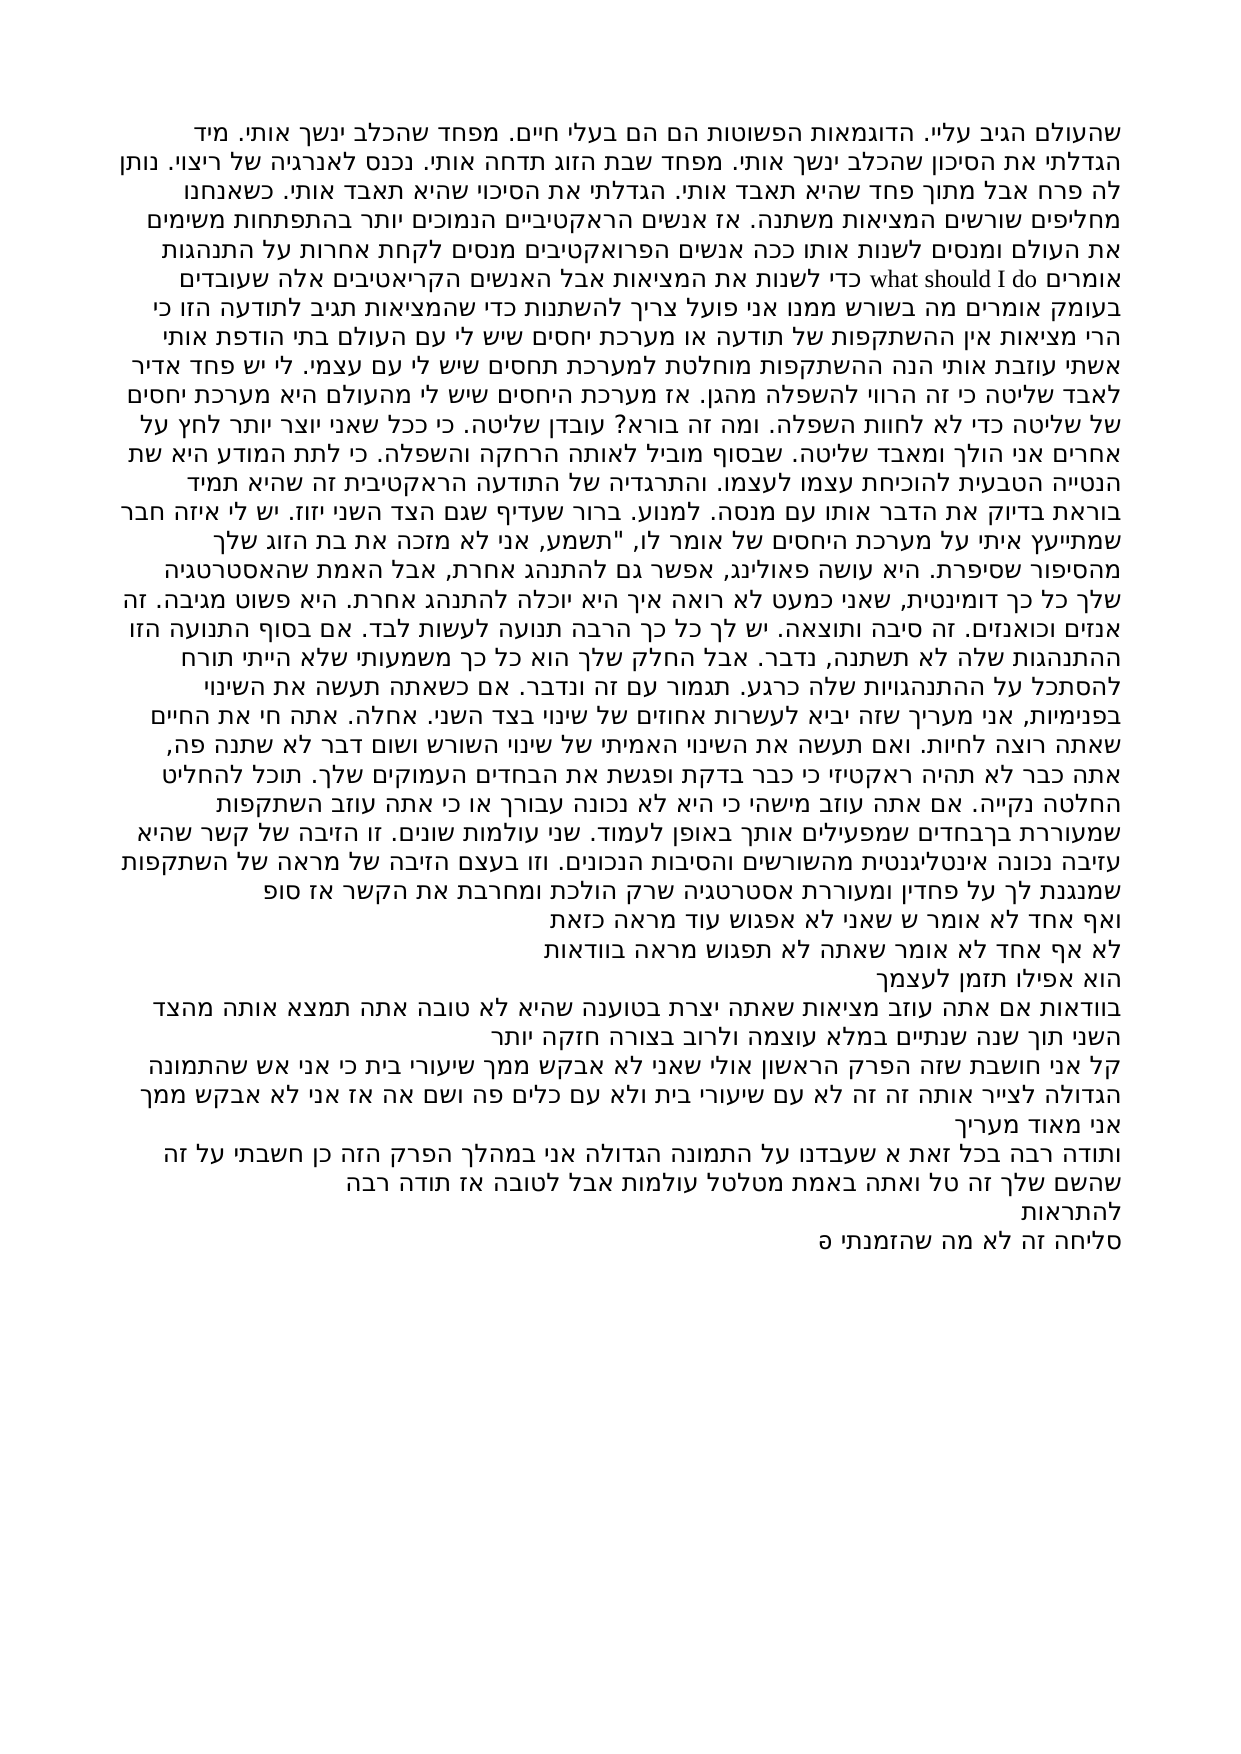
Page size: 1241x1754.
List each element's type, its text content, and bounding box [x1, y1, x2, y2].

text סליחה זה לא מה שהזמנתי อ [118, 1227, 1122, 1256]
text בוודאות אם אתה עוזב מציאות שאתה יצרת בטוענה שהיא לא טובה אתה תמצא אותה מהצד השני תוך שנה שנתיים במלא עוצמה ולרוב בצורה חזקה יותר [118, 993, 1122, 1052]
text לא אף אחד לא אומר שאתה לא תפגוש מראה בוודאות [118, 935, 1122, 964]
text הוא אפילו תזמן לעצמך [118, 964, 1122, 993]
text ואף אחד לא אומר ש שאני לא אפגוש עוד מראה כזאת [118, 906, 1122, 935]
text קל אני חושבת שזה הפרק הראשון אולי שאני לא אבקש ממך שיעורי בית כי אני אש שהתמונה הגדולה לצייר אותה זה זה לא עם שיעורי בית ולא עם כלים פה ושם אה אז אני לא אבקש ממך [118, 1052, 1122, 1110]
text אני מאוד מעריך [118, 1110, 1122, 1139]
text להתראות [118, 1197, 1122, 1227]
text אותו דבר גם במערכת יחסים. אם אני עכשיו בפחד לאבד שליטה כאזיל להשפלה בגן חדוה שקרתה לי בגן שאמרו לי בוא למטה ולא ידעתי ושהפכו לי שקית של קמח ומים. לא יודע נגיד סיפור השליטה והשפלה שהומצא כרגע ואני כבר פחות מאוים מזה. אז אני לא חייב לשאול את הילדה שלי לאן היא הולכת כדי לשלוט כדי שהיא תדע לאן היא הולכת. כדי כי אם לא תדע מי יודע אולי תחווה את מה שאני חווותי. כלומר אני לא מעביר למסר של חוסר מון פחד וחרדה. אז עכשיו אני יכול כבר א' לא לשאול אותה לאן היא הולכת או לשאול אותה משורש אחר לגמרי. משורש של סקרנות ולא משורש של פחד. עכשיו היא באופן לא מודע כבר לא תרגיש את הפחד, את חוסר האימון או את הצורך שלי בשליטה והיא יכולה פשוט לענות לי. אה אני נוסעת ל לרוטי ולבנות אנחנו עושות כך וכך. סבבה. כלומר, העובדה שאני מחליף שורש משפיע מידית על איך שהעולם הגיב עליי. הדוגמאות הפשוטות הם הם בעלי חיים. מפחד שהכלב ינשך אותי. מיד הגדלתי את הסיכון שהכלב ינשך אותי. מפחד שבת הזוג תדחה אותי. נכנס לאנרגיה של ריצוי. נותן לה פרח אבל מתוך פחד שהיא תאבד אותי. הגדלתי את הסיכוי שהיא תאבד אותי. כשאנחנו מחליפים שורשים המציאות משתנה. אז אנשים הראקטיביים הנמוכים יותר בהתפתחות משימים את העולם ומנסים לשנות אותו ככה אנשים הפרואקטיבים מנסים לקחת אחרות על התנהגות אומרים what should I do כדי לשנות את המציאות אבל האנשים הקריאטיבים אלה שעובדים בעומק אומרים מה בשורש ממנו אני פועל צריך להשתנות כדי שהמציאות תגיב לתודעה הזו כי הרי מציאות אין ההשתקפות של תודעה או מערכת יחסים שיש לי עם העולם בתי הודפת אותי אשתי עוזבת אותי הנה ההשתקפות מוחלטת למערכת תחסים שיש לי עם עצמי. לי יש פחד אדיר לאבד שליטה כי זה הרווי להשפלה מהגן. אז מערכת היחסים שיש לי מהעולם היא מערכת יחסים של שליטה כדי לא לחוות השפלה. ומה זה בורא? עובדן שליטה. כי ככל שאני יוצר יותר לחץ על אחרים אני הולך ומאבד שליטה. שבסוף מוביל לאותה הרחקה והשפלה. כי לתת המודע היא שת הנטייה הטבעית להוכיחת עצמו לעצמו. והתרגדיה של התודעה הראקטיבית זה שהיא תמיד בוראת בדיוק את הדבר אותו עם מנסה. למנוע. ברור שעדיף שגם הצד השני יזוז. יש לי איזה חבר שמתייעץ איתי על מערכת היחסים של אומר לו, "תשמע, אני לא מזכה את בת הזוג שלך מהסיפור שסיפרת. היא עושה פאולינג, אפשר גם להתנהג אחרת, אבל האמת שהאסטרטגיה שלך כל כך דומינטית, שאני כמעט לא רואה איך היא יוכלה להתנהג אחרת. היא פשוט מגיבה. זה אנזים וכואנזים. זה סיבה ותוצאה. יש לך כל כך הרבה תנועה לעשות לבד. אם בסוף התנועה הזו ההתנהגות שלה לא תשתנה, נדבר. אבל החלק שלך הוא כל כך משמעותי שלא הייתי תורח להסתכל על ההתנהגויות שלה כרגע. תגמור עם זה ונדבר. אם כשאתה תעשה את השינוי בפנימיות, אני מעריך שזה יביא לעשרות אחוזים של שינוי בצד השני. אחלה. אתה חי את החיים שאתה רוצה לחיות. ואם תעשה את השינוי האמיתי של שינוי השורש ושום דבר לא שתנה פה, אתה כבר לא תהיה ראקטיזי כי כבר בדקת ופגשת את הבחדים העמוקים שלך. תוכל להחליט החלטה נקייה. אם אתה עוזב מישהי כי היא לא נכונה עבורך או כי אתה עוזב השתקפות שמעוררת בךבחדים שמפעילים אותך באופן לעמוד. שני עולמות שונים. זו הזיבה של קשר שהיא עזיבה נכונה אינטליגנטית מהשורשים והסיבות הנכונים. וזו בעצם הזיבה של מראה של השתקפות שמנגנת לך על פחדין ומעוררת אסטרטגיה שרק הולכת ומחרבת את הקשר אז סופ [118, 118, 1122, 906]
text ותודה רבה בכל זאת א שעבדנו על התמונה הגדולה אני במהלך הפרק הזה כן חשבתי על זה שהשם שלך זה טל ואתה באמת מטלטל עולמות אבל לטובה אז תודה רבה [118, 1139, 1122, 1197]
